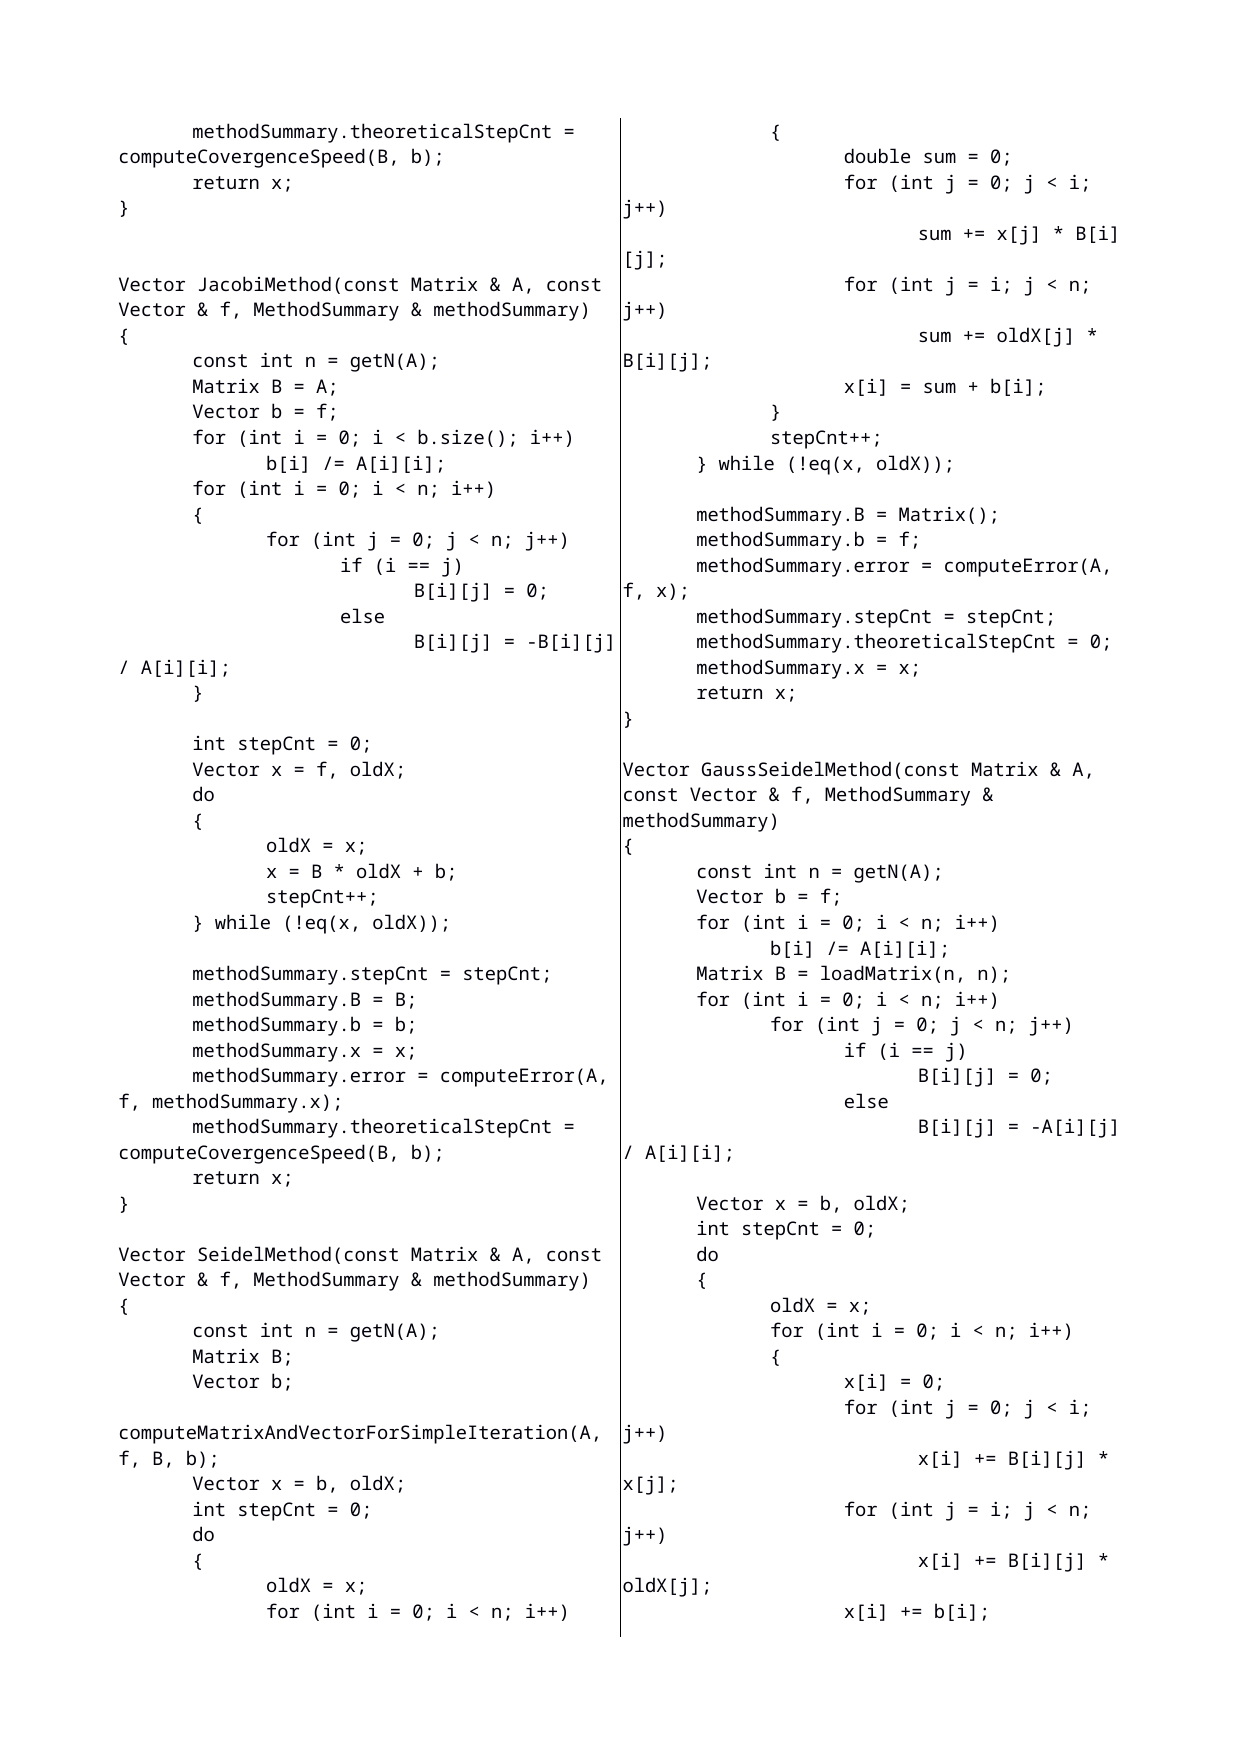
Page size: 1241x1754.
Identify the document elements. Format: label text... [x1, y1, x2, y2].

text B[i][j] = 0; [622, 1062, 1122, 1088]
text Vector b; [118, 1369, 618, 1394]
text do [118, 1522, 618, 1547]
text } while (!eq(x, oldX)); [622, 450, 1122, 475]
text oldX = x; [622, 1292, 1122, 1318]
text for (int j = 0; j < i; j++) [622, 1394, 1122, 1445]
text { [622, 118, 1122, 144]
text const int n = getN(A); [622, 858, 1122, 884]
text x[i] = 0; [622, 1369, 1122, 1394]
text methodSummary.b = f; [622, 526, 1122, 552]
text else [622, 1088, 1122, 1113]
text methodSummary.stepCnt = stepCnt; [118, 960, 618, 986]
text { [118, 322, 618, 348]
text methodSummary.theoreticalStepCnt = computeCovergenceSpeed(B, b); [118, 118, 618, 169]
text Vector b = f; [118, 399, 618, 424]
text for (int j = 0; j < i; j++) [622, 169, 1122, 220]
text int stepCnt = 0; [118, 731, 618, 756]
text methodSummary.b = b; [118, 1011, 618, 1037]
text { [118, 807, 618, 833]
text for (int i = 0; i < n; i++) [118, 475, 618, 501]
text const int n = getN(A); [118, 1318, 618, 1343]
text computeMatrixAndVectorForSimpleIteration(A, f, B, b); [118, 1394, 618, 1471]
text for (int j = i; j < n; j++) [622, 271, 1122, 322]
text if (i == j) [622, 1037, 1122, 1062]
text int stepCnt = 0; [118, 1496, 618, 1522]
text } [118, 679, 618, 705]
text return x; [118, 169, 618, 195]
text B[i][j] = 0; [118, 577, 618, 603]
text methodSummary.theoreticalStepCnt = computeCovergenceSpeed(B, b); [118, 1113, 618, 1164]
text } while (!eq(x, oldX)); [118, 909, 618, 935]
text for (int i = 0; i < n; i++) [622, 909, 1122, 935]
text Vector b = f; [622, 884, 1122, 909]
text { [622, 1267, 1122, 1292]
text do [622, 1241, 1122, 1267]
text oldX = x; [118, 1573, 618, 1598]
text } [622, 399, 1122, 424]
text Vector x = b, oldX; [622, 1190, 1122, 1216]
text methodSummary.error = computeError(A, f, methodSummary.x); [118, 1062, 618, 1113]
text { [622, 1343, 1122, 1369]
text b[i] /= A[i][i]; [118, 450, 618, 475]
text sum += x[j] * B[i][j]; [622, 220, 1122, 271]
text for (int j = 0; j < n; j++) [118, 526, 618, 552]
text Matrix B = loadMatrix(n, n); [622, 960, 1122, 986]
text x = B * oldX + b; [118, 858, 618, 884]
text Vector GaussSeidelMethod(const Matrix & A, const Vector & f, MethodSummary & methodSummary) [622, 756, 1122, 833]
text int stepCnt = 0; [622, 1216, 1122, 1241]
text else [118, 603, 618, 628]
text sum += oldX[j] * B[i][j]; [622, 322, 1122, 373]
text Vector x = f, oldX; [118, 756, 618, 782]
text x[i] += b[i]; [622, 1598, 1122, 1624]
text { [118, 1292, 618, 1318]
text Matrix B; [118, 1343, 618, 1369]
text { [118, 501, 618, 526]
text for (int i = 0; i < n; i++) [118, 1598, 618, 1624]
text x[i] = sum + b[i]; [622, 373, 1122, 399]
text for (int j = i; j < n; j++) [622, 1496, 1122, 1547]
text Matrix B = A; [118, 373, 618, 399]
text stepCnt++; [622, 424, 1122, 450]
text const int n = getN(A); [118, 348, 618, 373]
text b[i] /= A[i][i]; [622, 935, 1122, 960]
text Vector SeidelMethod(const Matrix & A, const Vector & f, MethodSummary & methodSummary) [118, 1241, 618, 1292]
text methodSummary.B = B; [118, 986, 618, 1011]
text for (int j = 0; j < n; j++) [622, 1011, 1122, 1037]
text Vector JacobiMethod(const Matrix & A, const Vector & f, MethodSummary & methodSummary) [118, 271, 618, 322]
text methodSummary.theoreticalStepCnt = 0; [622, 628, 1122, 654]
text methodSummary.stepCnt = stepCnt; [622, 603, 1122, 628]
text } [118, 195, 618, 220]
text Vector x = b, oldX; [118, 1471, 618, 1496]
text methodSummary.x = x; [622, 654, 1122, 679]
text { [118, 1547, 618, 1573]
text B[i][j] = -B[i][j] / A[i][i]; [118, 628, 618, 679]
text double sum = 0; [622, 144, 1122, 169]
text oldX = x; [118, 833, 618, 858]
text for (int i = 0; i < n; i++) [622, 1318, 1122, 1343]
text } [622, 705, 1122, 731]
text x[i] += B[i][j] * x[j]; [622, 1445, 1122, 1496]
text stepCnt++; [118, 884, 618, 909]
text B[i][j] = -A[i][j] / A[i][i]; [622, 1113, 1122, 1164]
text { [622, 833, 1122, 858]
text for (int i = 0; i < n; i++) [622, 986, 1122, 1011]
text methodSummary.x = x; [118, 1037, 618, 1062]
text do [118, 782, 618, 807]
text x[i] += B[i][j] * oldX[j]; [622, 1547, 1122, 1598]
text } [118, 1190, 618, 1216]
text for (int i = 0; i < b.size(); i++) [118, 424, 618, 450]
text methodSummary.B = Matrix(); [622, 501, 1122, 526]
text return x; [622, 679, 1122, 705]
text return x; [118, 1164, 618, 1190]
text methodSummary.error = computeError(A, f, x); [622, 552, 1122, 603]
text if (i == j) [118, 552, 618, 577]
